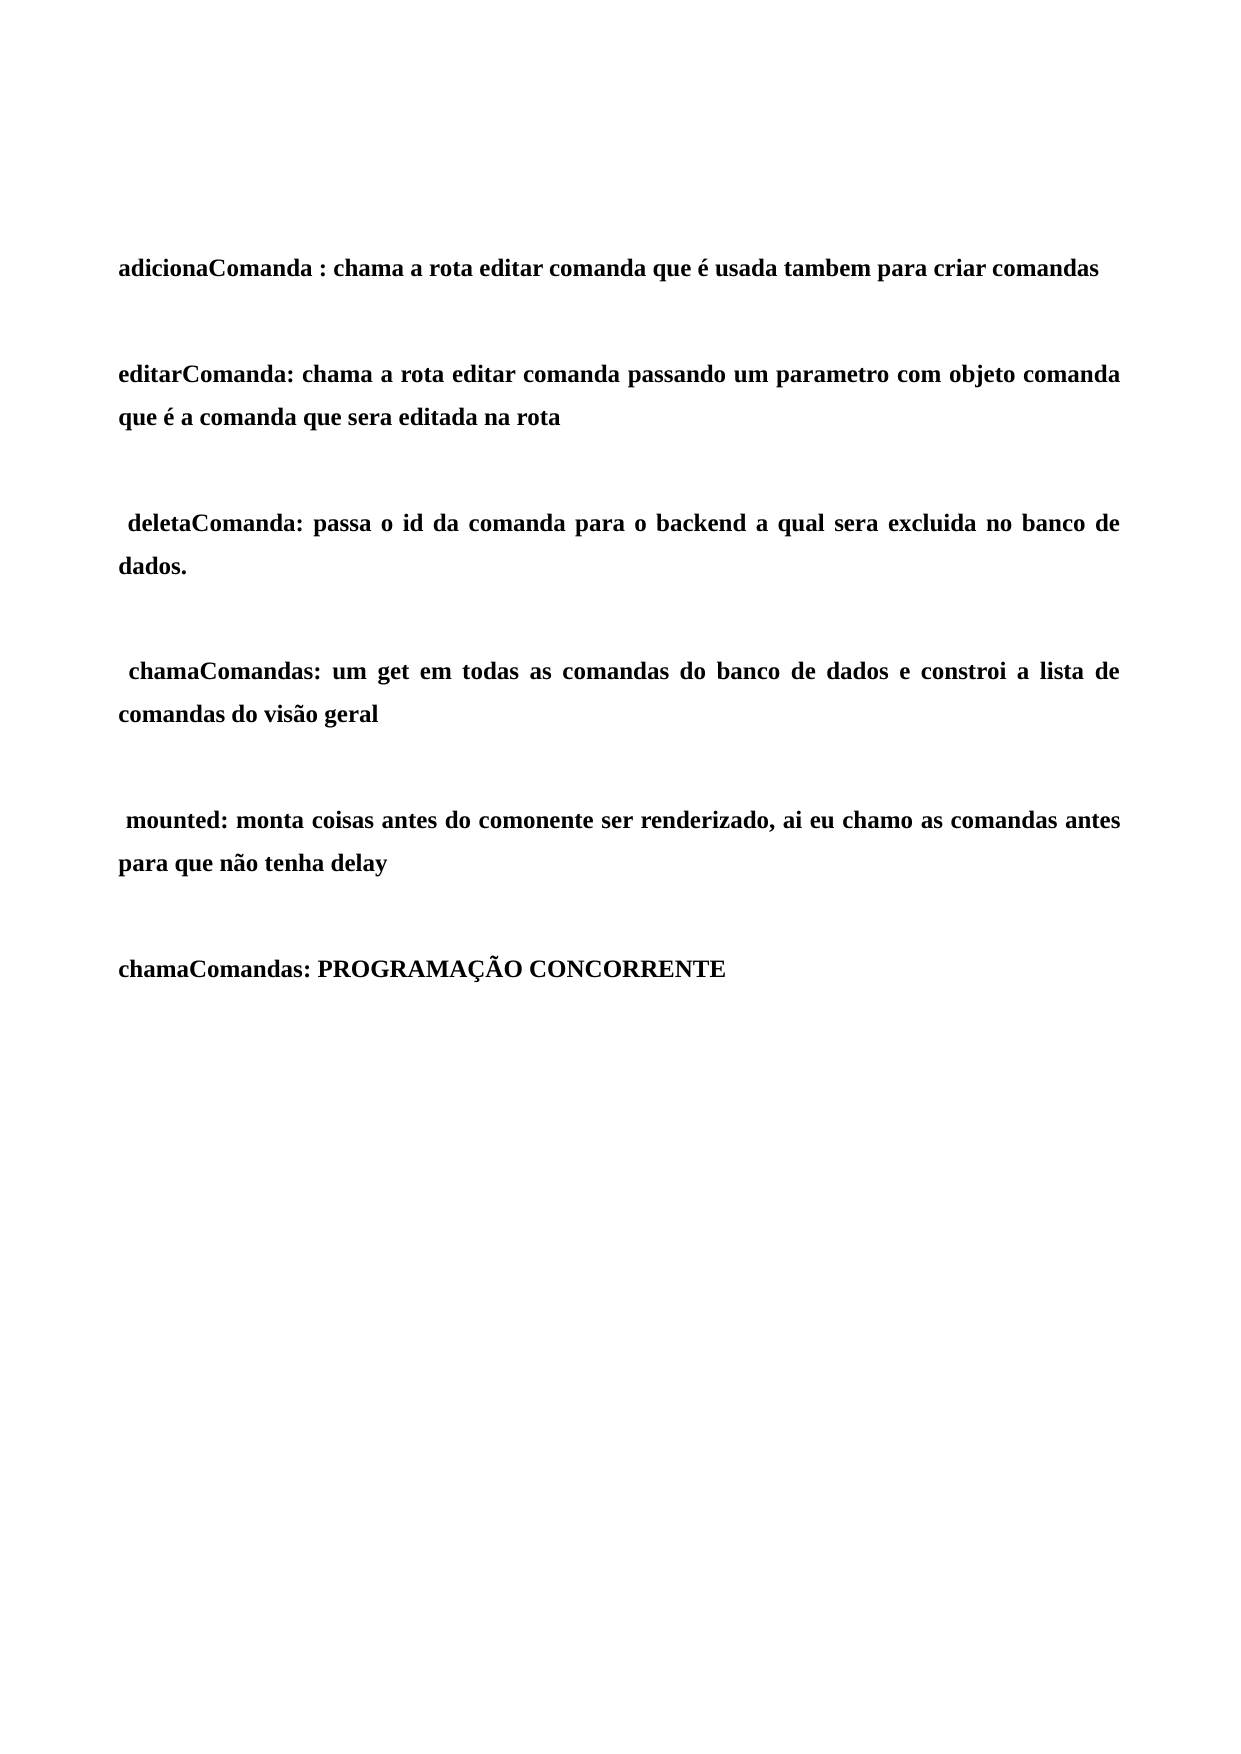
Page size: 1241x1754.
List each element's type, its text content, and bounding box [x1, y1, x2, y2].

subtitle chamaComandas: PROGRAMAÇÃO CONCORRENTE [118, 954, 1122, 983]
subtitle deletaComanda: passa o id da comanda para o backend a qual sera excluida no banco de dados. [118, 508, 1122, 579]
subtitle adicionaComanda : chama a rota editar comanda que é usada tambem para criar comandas [118, 253, 1122, 282]
subtitle editarComanda: chama a rota editar comanda passando um parametro com objeto comanda que é a comanda que sera editada na rota [118, 359, 1122, 431]
subtitle mounted: monta coisas antes do comonente ser renderizado, ai eu chamo as comandas antes para que não tenha delay [118, 805, 1122, 877]
subtitle chamaComandas: um get em todas as comandas do banco de dados e constroi a lista de comandas do visão geral [118, 656, 1122, 728]
